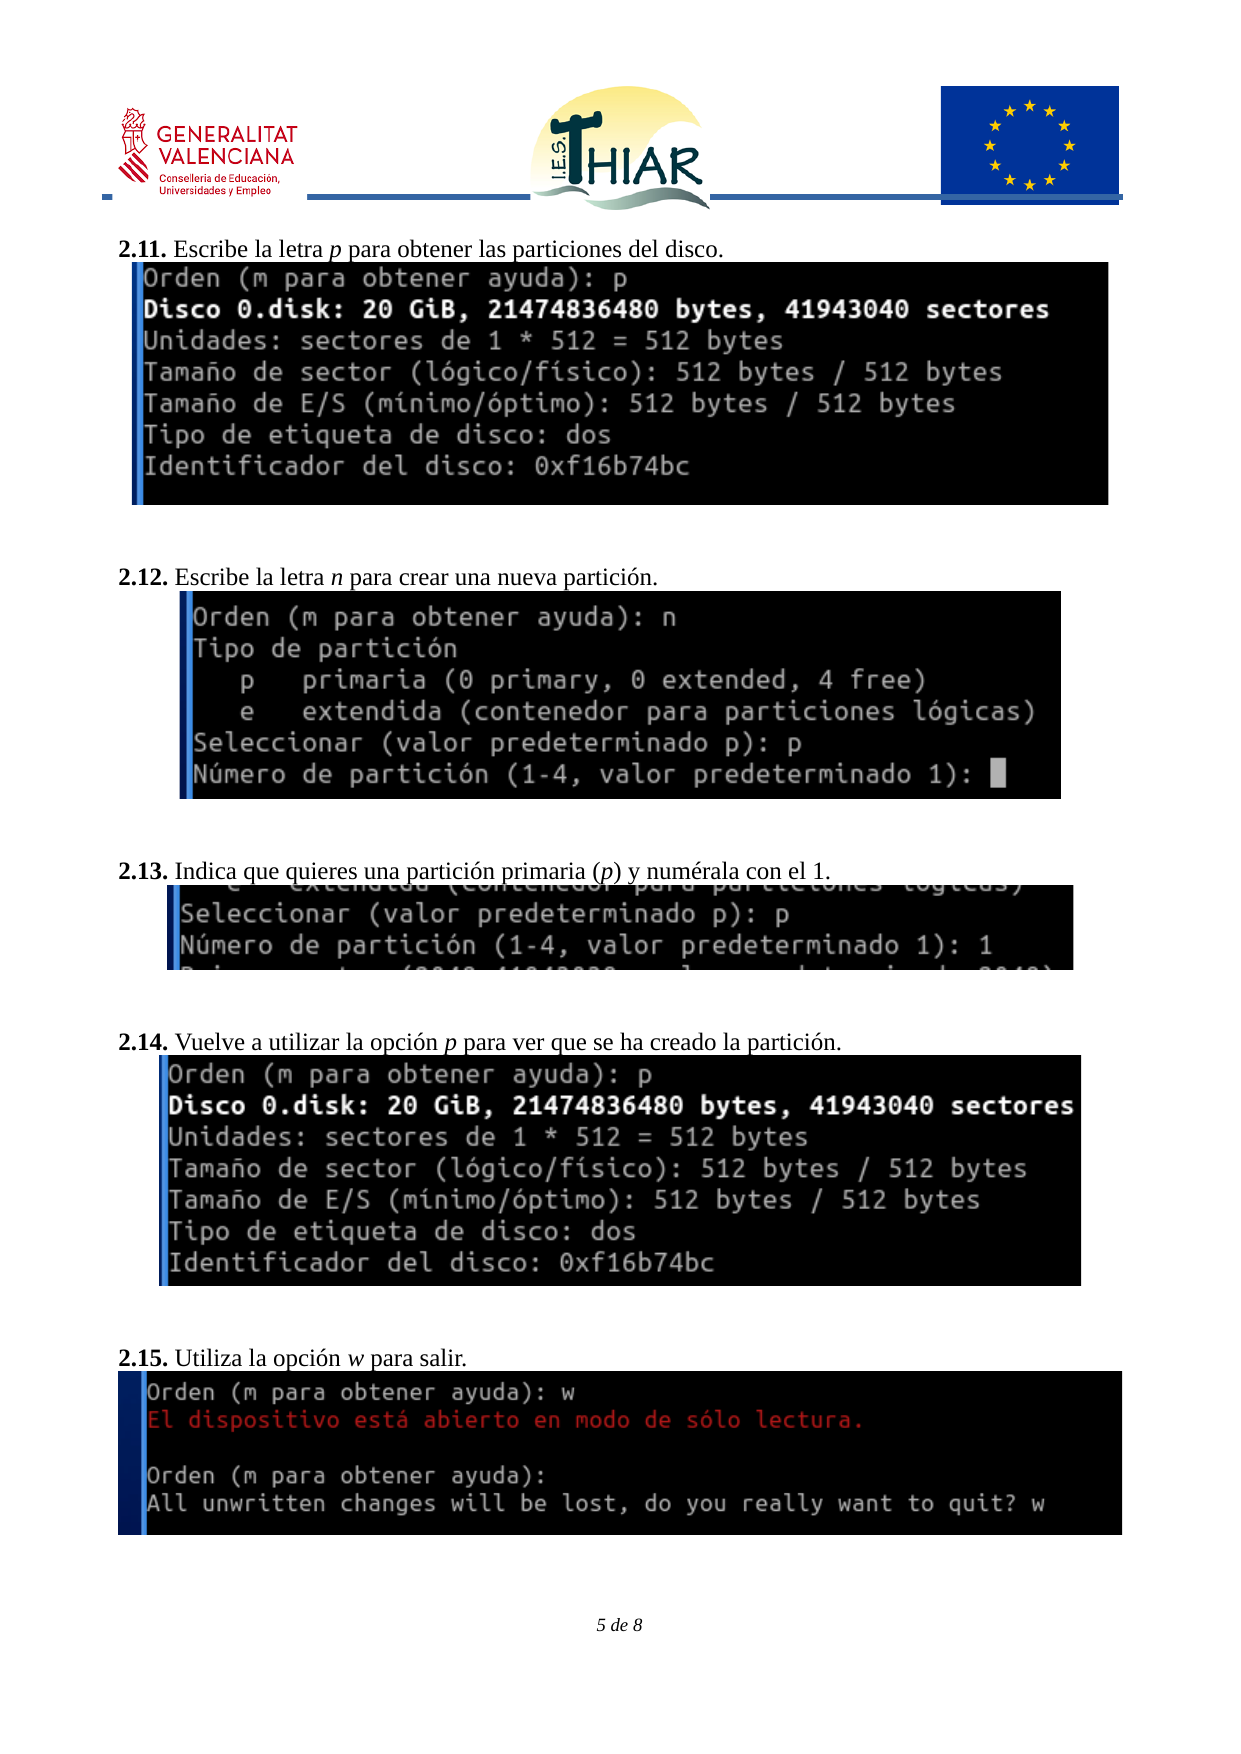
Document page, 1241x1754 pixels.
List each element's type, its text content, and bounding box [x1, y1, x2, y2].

text 2.13. Indica que quieres una partición primaria (p) y numérala con el 1. [118, 856, 1122, 885]
text 2.11. Escribe la letra p para obtener las particiones del disco. [118, 234, 1122, 263]
picture [940, 86, 1119, 194]
picture [118, 1371, 1123, 1535]
picture [530, 86, 710, 210]
picture [131, 262, 1109, 505]
text 2.12. Escribe la letra n para crear una nueva partición. [118, 562, 1122, 591]
picture [179, 591, 1061, 799]
picture [940, 200, 1119, 205]
picture [167, 885, 1074, 970]
picture [159, 1055, 1082, 1286]
text 2.15. Utiliza la opción w para salir. [118, 1343, 1122, 1371]
picture [112, 103, 308, 206]
text 2.14. Vuelve a utilizar la opción p para ver que se ha creado la partición. [118, 1027, 1122, 1056]
